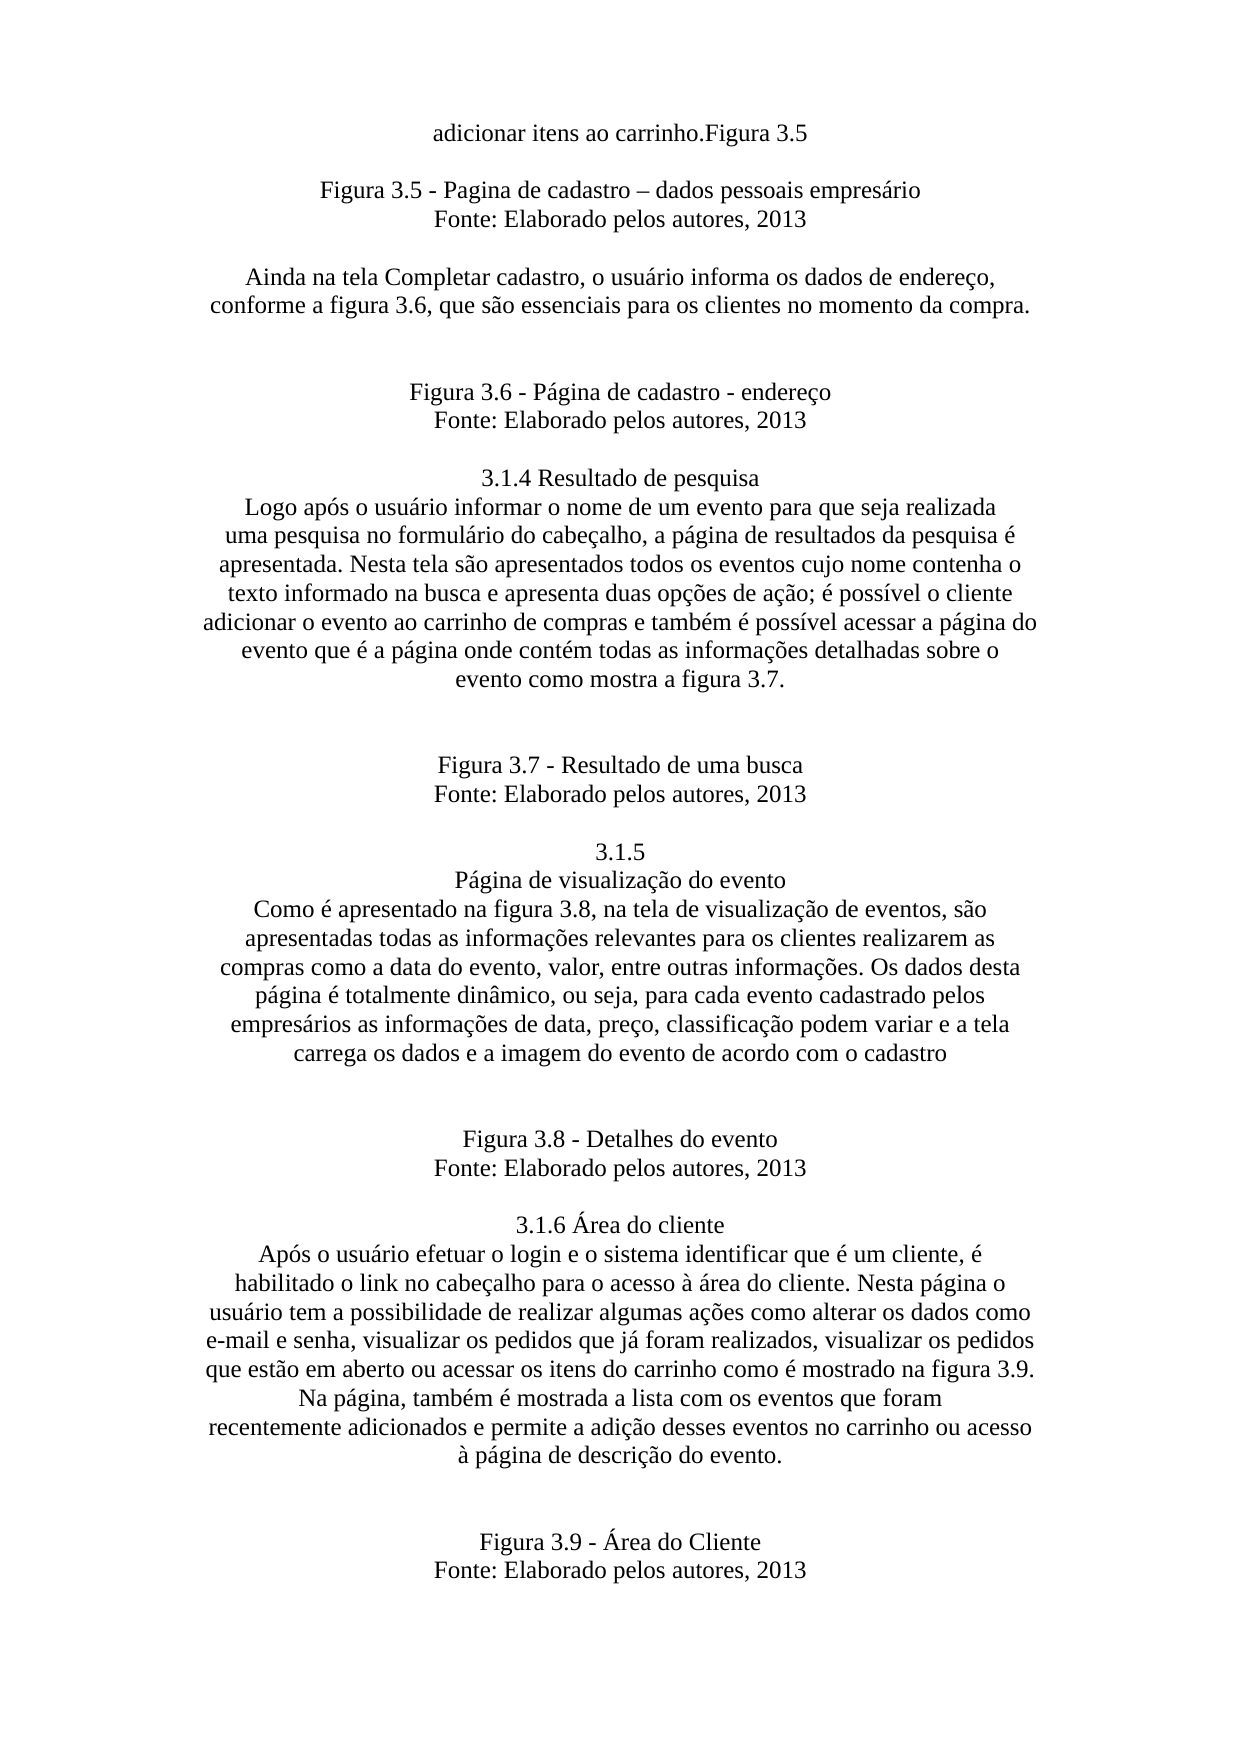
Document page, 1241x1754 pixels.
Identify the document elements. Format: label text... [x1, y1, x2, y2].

text 3.1.6 Área do cliente [118, 1211, 1122, 1239]
text usuário tem a possibilidade de realizar algumas ações como alterar os dados como [118, 1297, 1122, 1326]
text Na página, também é mostrada a lista com os eventos que foram [118, 1383, 1122, 1412]
text Logo após o usuário informar o nome de um evento para que seja realizada [118, 492, 1122, 521]
text e-mail e senha, visualizar os pedidos que já foram realizados, visualizar os pedidos [118, 1326, 1122, 1354]
text evento que é a página onde contém todas as informações detalhadas sobre o [118, 636, 1122, 664]
text conforme a figura 3.6, que são essenciais para os clientes no momento da compra. [118, 291, 1122, 319]
text Fonte: Elaborado pelos autores, 2013 [118, 406, 1122, 434]
text Fonte: Elaborado pelos autores, 2013 [118, 204, 1122, 233]
text uma pesquisa no formulário do cabeçalho, a página de resultados da pesquisa é [118, 521, 1122, 549]
text 3.1.4 Resultado de pesquisa [118, 463, 1122, 492]
text Após o usuário efetuar o login e o sistema identificar que é um cliente, é [118, 1239, 1122, 1268]
text adicionar itens ao carrinho.Figura 3.5 [118, 118, 1122, 147]
text à página de descrição do evento. [118, 1441, 1122, 1469]
text Figura 3.9 - Área do Cliente [118, 1527, 1122, 1556]
text evento como mostra a figura 3.7. [118, 664, 1122, 693]
text Fonte: Elaborado pelos autores, 2013 [118, 1153, 1122, 1182]
text Página de visualização do evento [118, 866, 1122, 894]
text recentemente adicionados e permite a adição desses eventos no carrinho ou acesso [118, 1412, 1122, 1441]
text texto informado na busca e apresenta duas opções de ação; é possível o cliente [118, 578, 1122, 607]
text Fonte: Elaborado pelos autores, 2013 [118, 1556, 1122, 1584]
text Figura 3.8 - Detalhes do evento [118, 1124, 1122, 1153]
text compras como a data do evento, valor, entre outras informações. Os dados desta [118, 952, 1122, 981]
text Ainda na tela Completar cadastro, o usuário informa os dados de endereço, [118, 262, 1122, 291]
text 3.1.5 [118, 837, 1122, 866]
text apresentada. Nesta tela são apresentados todos os eventos cujo nome contenha o [118, 549, 1122, 578]
text Figura 3.7 - Resultado de uma busca [118, 751, 1122, 779]
text carrega os dados e a imagem do evento de acordo com o cadastro [118, 1038, 1122, 1067]
text Figura 3.6 - Página de cadastro - endereço [118, 377, 1122, 406]
text adicionar o evento ao carrinho de compras e também é possível acessar a página do [118, 607, 1122, 636]
text Como é apresentado na figura 3.8, na tela de visualização de eventos, são [118, 894, 1122, 923]
text que estão em aberto ou acessar os itens do carrinho como é mostrado na figura 3.9. [118, 1354, 1122, 1383]
text página é totalmente dinâmico, ou seja, para cada evento cadastrado pelos [118, 981, 1122, 1009]
text habilitado o link no cabeçalho para o acesso à área do cliente. Nesta página o [118, 1268, 1122, 1297]
text Fonte: Elaborado pelos autores, 2013 [118, 779, 1122, 808]
text empresários as informações de data, preço, classificação podem variar e a tela [118, 1009, 1122, 1038]
text Figura 3.5 - Pagina de cadastro – dados pessoais empresário [118, 176, 1122, 204]
text apresentadas todas as informações relevantes para os clientes realizarem as [118, 923, 1122, 952]
